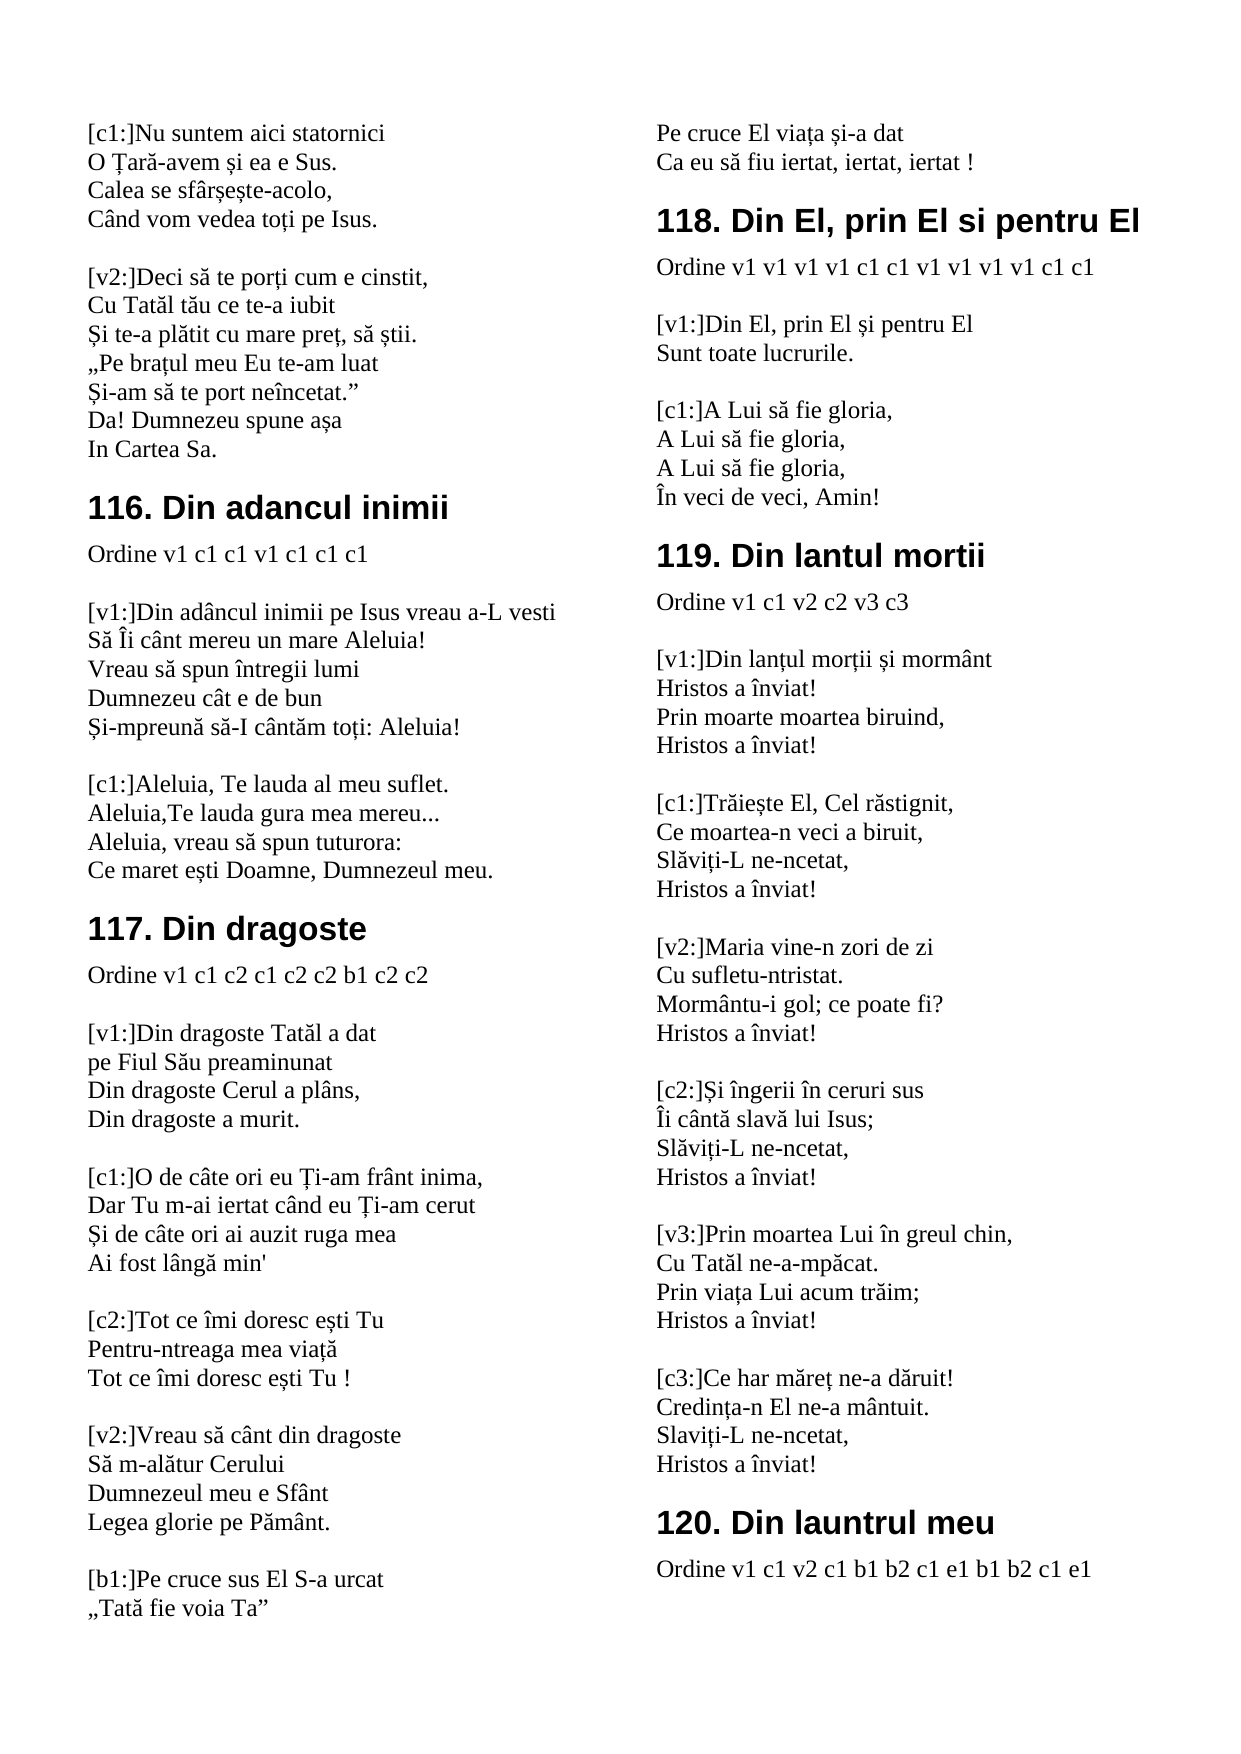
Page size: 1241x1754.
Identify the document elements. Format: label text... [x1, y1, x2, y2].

text Ordine v1 c1 v2 c2 v3 c3 [v1:]Din lanțul morții și mormânt Hristos a înviat! Prin moarte moartea biruind, Hristos a înviat! [c1:]Trăiește El, Cel răstignit, Ce moartea-n veci a biruit, Slăviți-L ne-ncetat, Hristos a înviat! [v2:]Maria vine-n zori de zi Cu sufletu-ntristat. Mormântu-i gol; ce poate fi? Hristos a înviat! [c2:]Și îngerii în ceruri sus Îi cântă slavă lui Isus; Slăviți-L ne-ncetat, Hristos a înviat! [v3:]Prin moartea Lui în greul chin, Cu Tatăl ne-a-mpăcat. Prin viața Lui acum trăim; Hristos a înviat! [c3:]Ce har măreț ne-a dăruit! Credința-n El ne-a mântuit. Slaviți-L ne-ncetat, Hristos a înviat! [656, 587, 1166, 1478]
subtitle 119. Din lantul mortii [656, 536, 1166, 574]
text Pe cruce El viața și-a dat Ca eu să fiu iertat, iertat, iertat ! [656, 118, 1166, 176]
text Ordine v1 c1 v2 c1 b1 b2 c1 e1 b1 b2 c1 e1 [656, 1554, 1166, 1612]
text Ordine v1 v1 v1 v1 c1 c1 v1 v1 v1 v1 c1 c1 [v1:]Din El, prin El și pentru El Sunt toate lucrurile. [c1:]A Lui să fie gloria, A Lui să fie gloria, A Lui să fie gloria, În veci de veci, Amin! [656, 252, 1166, 511]
subtitle 117. Din dragoste [87, 909, 597, 948]
text Ordine v1 c1 c1 v1 c1 c1 c1 [v1:]Din adâncul inimii pe Isus vreau a-L vesti Să Îi cânt mereu un mare Aleluia! Vreau să spun întregii lumi Dumnezeu cât e de bun Și-mpreună să-I cântăm toți: Aleluia! [c1:]Aleluia, Te lauda al meu suflet. Aleluia,Te lauda gura mea mereu... Aleluia, vreau să spun tuturora: Ce maret ești Doamne, Dumnezeul meu. [87, 539, 597, 884]
subtitle 116. Din adancul inimii [87, 488, 597, 527]
subtitle 120. Din launtrul meu [656, 1503, 1166, 1542]
subtitle 118. Din El, prin El si pentru El [656, 201, 1166, 239]
text [c1:]Nu suntem aici statornici O Țară-avem și ea e Sus. Calea se sfârșește-acolo, Când vom vedea toți pe Isus. [v2:]Deci să te porți cum e cinstit, Cu Tatăl tău ce te-a iubit Și te-a plătit cu mare preț, să știi. „Pe brațul meu Eu te-am luat Și-am să te port neîncetat.” Da! Dumnezeu spune așa In Cartea Sa. [87, 118, 597, 463]
text Ordine v1 c1 c2 c1 c2 c2 b1 c2 c2 [v1:]Din dragoste Tatăl a dat pe Fiul Său preaminunat Din dragoste Cerul a plâns, Din dragoste a murit. [c1:]O de câte ori eu Ți-am frânt inima, Dar Tu m-ai iertat când eu Ți-am cerut Și de câte ori ai auzit ruga mea Ai fost lângă min' [c2:]Tot ce îmi doresc ești Tu Pentru-ntreaga mea viață Tot ce îmi doresc ești Tu ! [v2:]Vreau să cânt din dragoste Să m-alătur Cerului Dumnezeul meu e Sfânt Legea glorie pe Pământ. [b1:]Pe cruce sus El S-a urcat „Tată fie voia Ta” [87, 960, 597, 1622]
